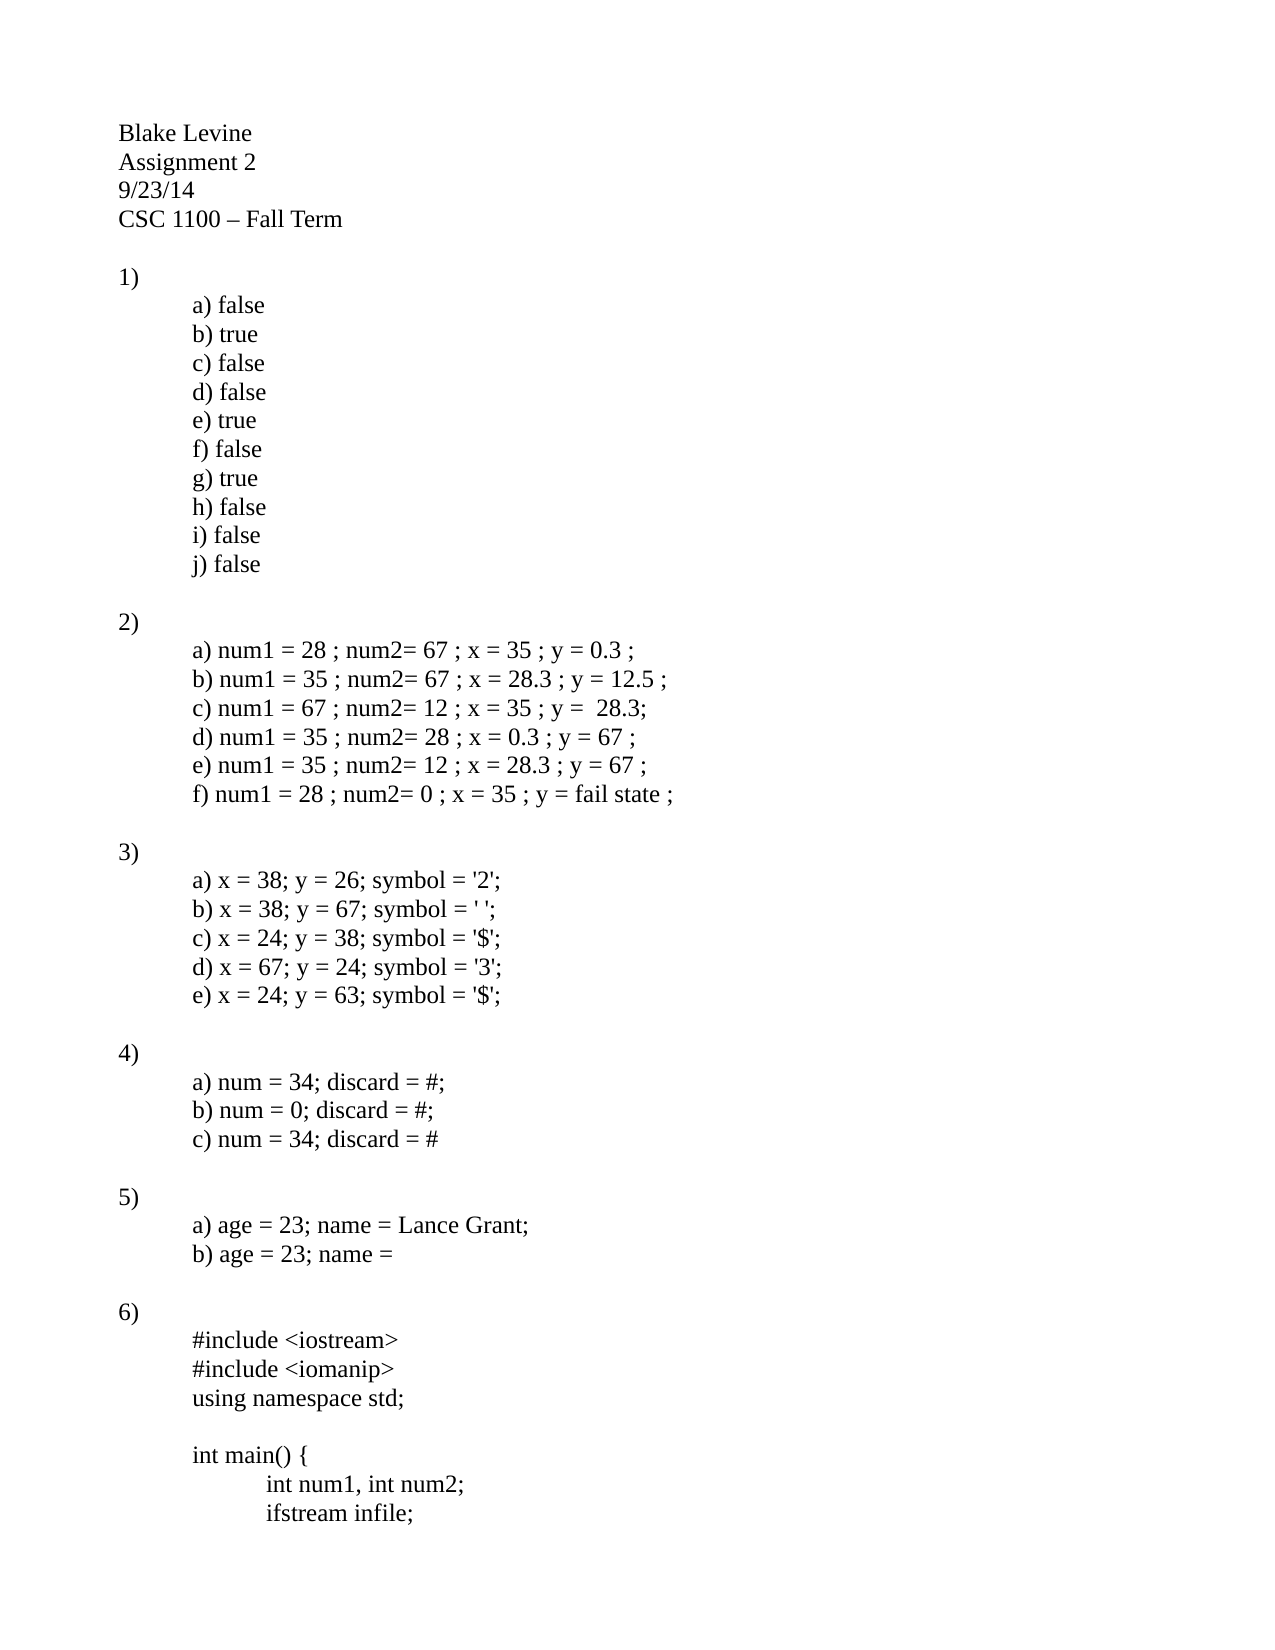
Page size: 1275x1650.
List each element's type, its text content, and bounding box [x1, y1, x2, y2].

text g) true [118, 463, 1157, 492]
text a) num1 = 28 ; num2= 67 ; x = 35 ; y = 0.3 ; [118, 636, 1157, 664]
text e) x = 24; y = 63; symbol = '$'; [118, 981, 1157, 1009]
text b) age = 23; name = [118, 1239, 1157, 1268]
text j) false [118, 549, 1157, 578]
text i) false [118, 521, 1157, 549]
text 2) [118, 607, 1157, 636]
text 1) [118, 262, 1157, 291]
text c) num = 34; discard = # [118, 1124, 1157, 1153]
text #include <iostream> [118, 1326, 1157, 1354]
text d) false [118, 377, 1157, 406]
text 5) [118, 1182, 1157, 1211]
text f) num1 = 28 ; num2= 0 ; x = 35 ; y = fail state ; [118, 779, 1157, 808]
text Assignment 2 [118, 147, 1157, 176]
text e) num1 = 35 ; num2= 12 ; x = 28.3 ; y = 67 ; [118, 751, 1157, 779]
text f) false [118, 434, 1157, 463]
text ifstream infile; [118, 1498, 1157, 1527]
text h) false [118, 492, 1157, 521]
text 9/23/14 [118, 176, 1157, 204]
text Blake Levine [118, 118, 1157, 147]
text #include <iomanip> [118, 1354, 1157, 1383]
text c) false [118, 348, 1157, 377]
text b) num = 0; discard = #; [118, 1096, 1157, 1124]
text a) num = 34; discard = #; [118, 1067, 1157, 1096]
text int num1, int num2; [118, 1469, 1157, 1498]
text using namespace std; [118, 1383, 1157, 1412]
text a) age = 23; name = Lance Grant; [118, 1211, 1157, 1239]
text 3) [118, 837, 1157, 866]
text b) x = 38; y = 67; symbol = ' '; [118, 894, 1157, 923]
text 6) [118, 1297, 1157, 1326]
text 4) [118, 1038, 1157, 1067]
text c) num1 = 67 ; num2= 12 ; x = 35 ; y = 28.3; [118, 693, 1157, 722]
text d) num1 = 35 ; num2= 28 ; x = 0.3 ; y = 67 ; [118, 722, 1157, 751]
text CSC 1100 – Fall Term [118, 204, 1157, 233]
text a) x = 38; y = 26; symbol = '2'; [118, 866, 1157, 894]
text int main() { [118, 1441, 1157, 1469]
text e) true [118, 406, 1157, 434]
text d) x = 67; y = 24; symbol = '3'; [118, 952, 1157, 981]
text b) true [118, 319, 1157, 348]
text a) false [118, 291, 1157, 319]
text b) num1 = 35 ; num2= 67 ; x = 28.3 ; y = 12.5 ; [118, 664, 1157, 693]
text c) x = 24; y = 38; symbol = '$'; [118, 923, 1157, 952]
